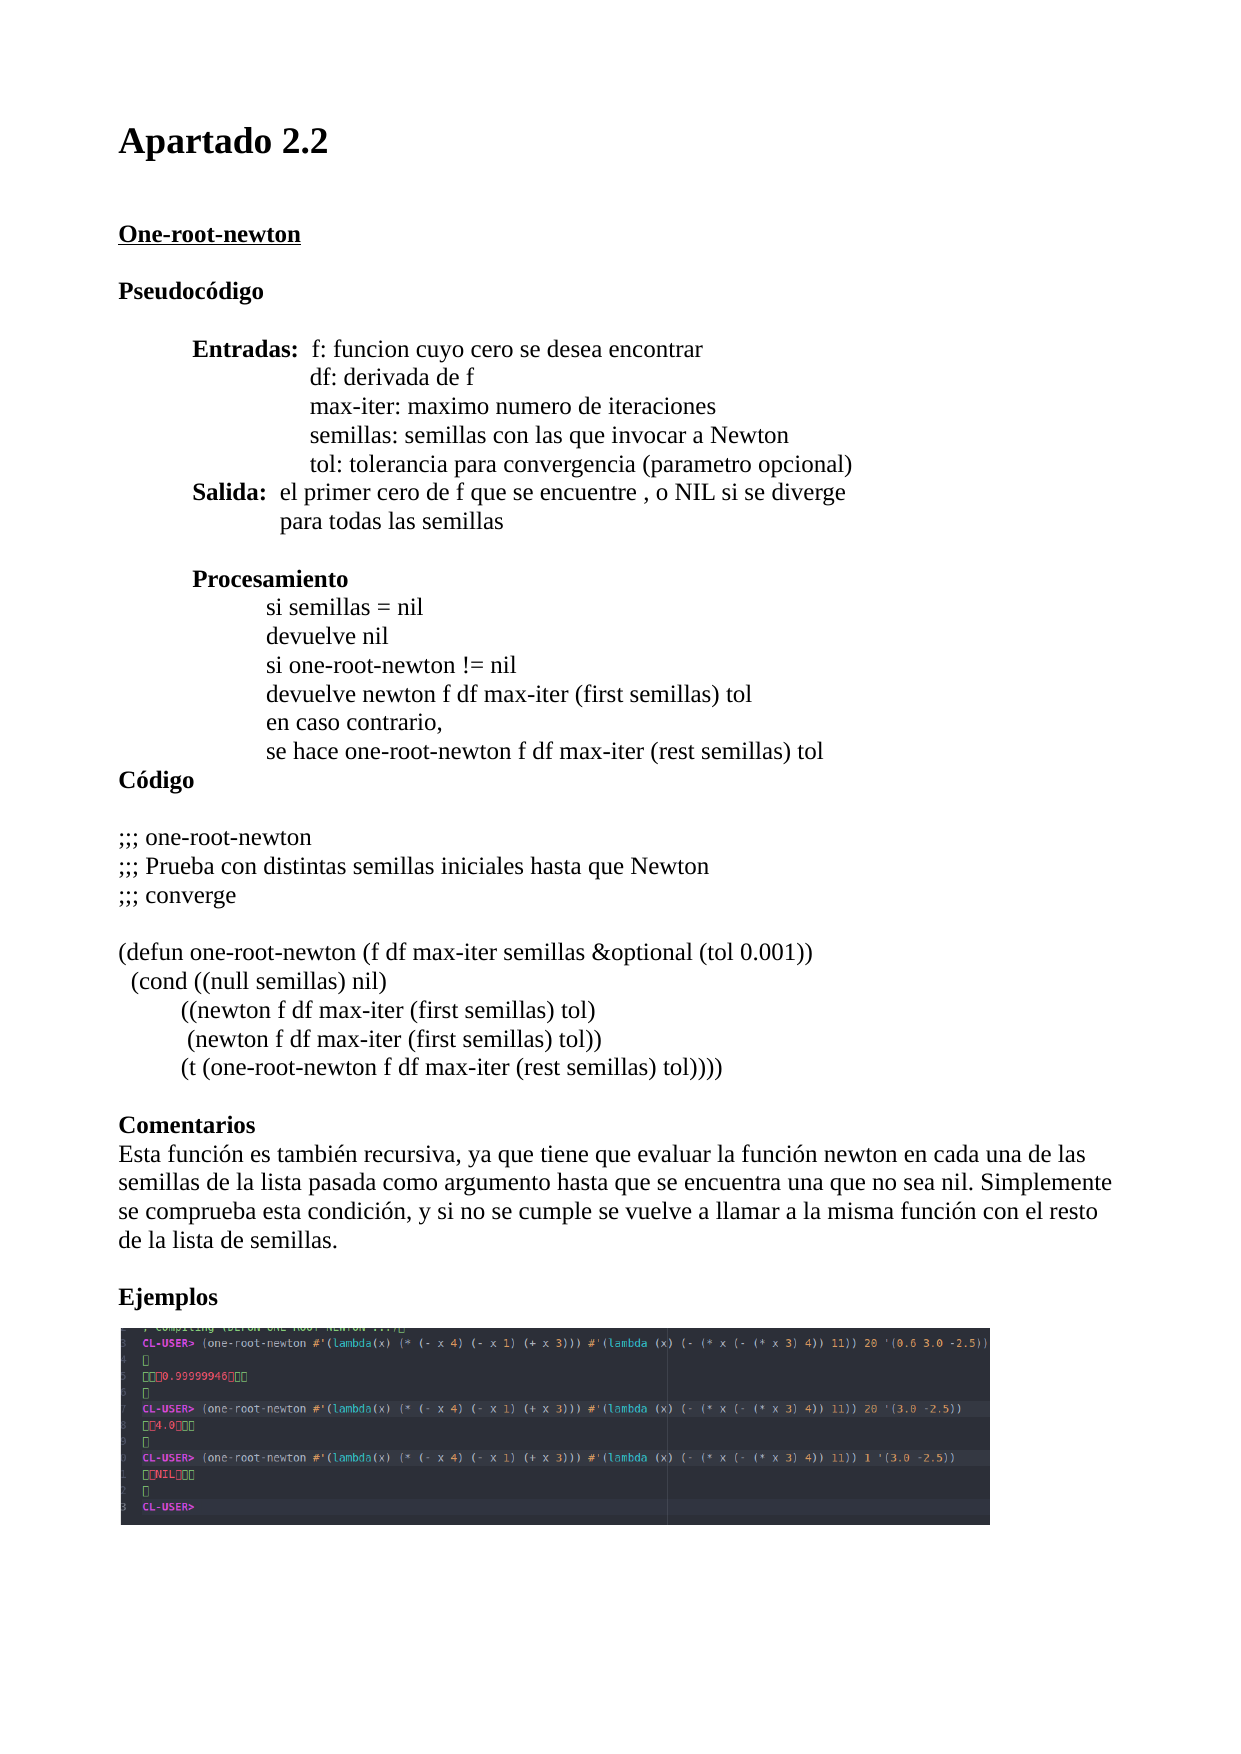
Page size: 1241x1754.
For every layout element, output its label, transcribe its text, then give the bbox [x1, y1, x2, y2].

text Procesamiento [118, 564, 1122, 592]
text devuelve newton f df max-iter (first semillas) tol [118, 679, 1122, 707]
text semillas: semillas con las que invocar a Newton [118, 420, 1122, 449]
text (defun one-root-newton (f df max-iter semillas &optional (tol 0.001)) [118, 937, 1122, 966]
text Comentarios [118, 1110, 1122, 1139]
text Esta función es también recursiva, ya que tiene que evaluar la función newton en cada una de las semillas de la lista pasada como argumento hasta que se encuentra una que no sea nil. Simplemente se comprueba esta condición, y si no se cumple se vuelve a llamar a la misma función con el resto de la lista de semillas. [118, 1139, 1122, 1254]
text Pseudocódigo [118, 276, 1122, 305]
picture [120, 1404, 990, 1525]
text One-root-newton [118, 219, 1122, 247]
text ;;; Prueba con distintas semillas iniciales hasta que Newton [118, 851, 1122, 880]
text (cond ((null semillas) nil) [118, 966, 1122, 995]
text df: derivada de f [118, 362, 1122, 391]
text si semillas = nil [118, 592, 1122, 621]
text (t (one-root-newton f df max-iter (rest semillas) tol)))) [118, 1052, 1122, 1081]
text Código [118, 765, 1122, 794]
text max-iter: maximo numero de iteraciones [118, 391, 1122, 420]
text en caso contrario, [118, 707, 1122, 736]
text ;;; one-root-newton [118, 822, 1122, 851]
text ;;; converge [118, 880, 1122, 909]
text Apartado 2.2 [118, 118, 1122, 161]
text para todas las semillas [118, 506, 1122, 535]
text si one-root-newton != nil [118, 650, 1122, 679]
text Entradas: f: funcion cuyo cero se desea encontrar [118, 334, 1122, 362]
text Ejemplos [118, 1282, 1122, 1311]
text devuelve nil [118, 621, 1122, 650]
text tol: tolerancia para convergencia (parametro opcional) [118, 449, 1122, 477]
text (newton f df max-iter (first semillas) tol)) [118, 1024, 1122, 1052]
text ((newton f df max-iter (first semillas) tol) [118, 995, 1122, 1024]
text se hace one-root-newton f df max-iter (rest semillas) tol [118, 736, 1122, 765]
text Salida: el primer cero de f que se encuentre , o NIL si se diverge [118, 477, 1122, 506]
